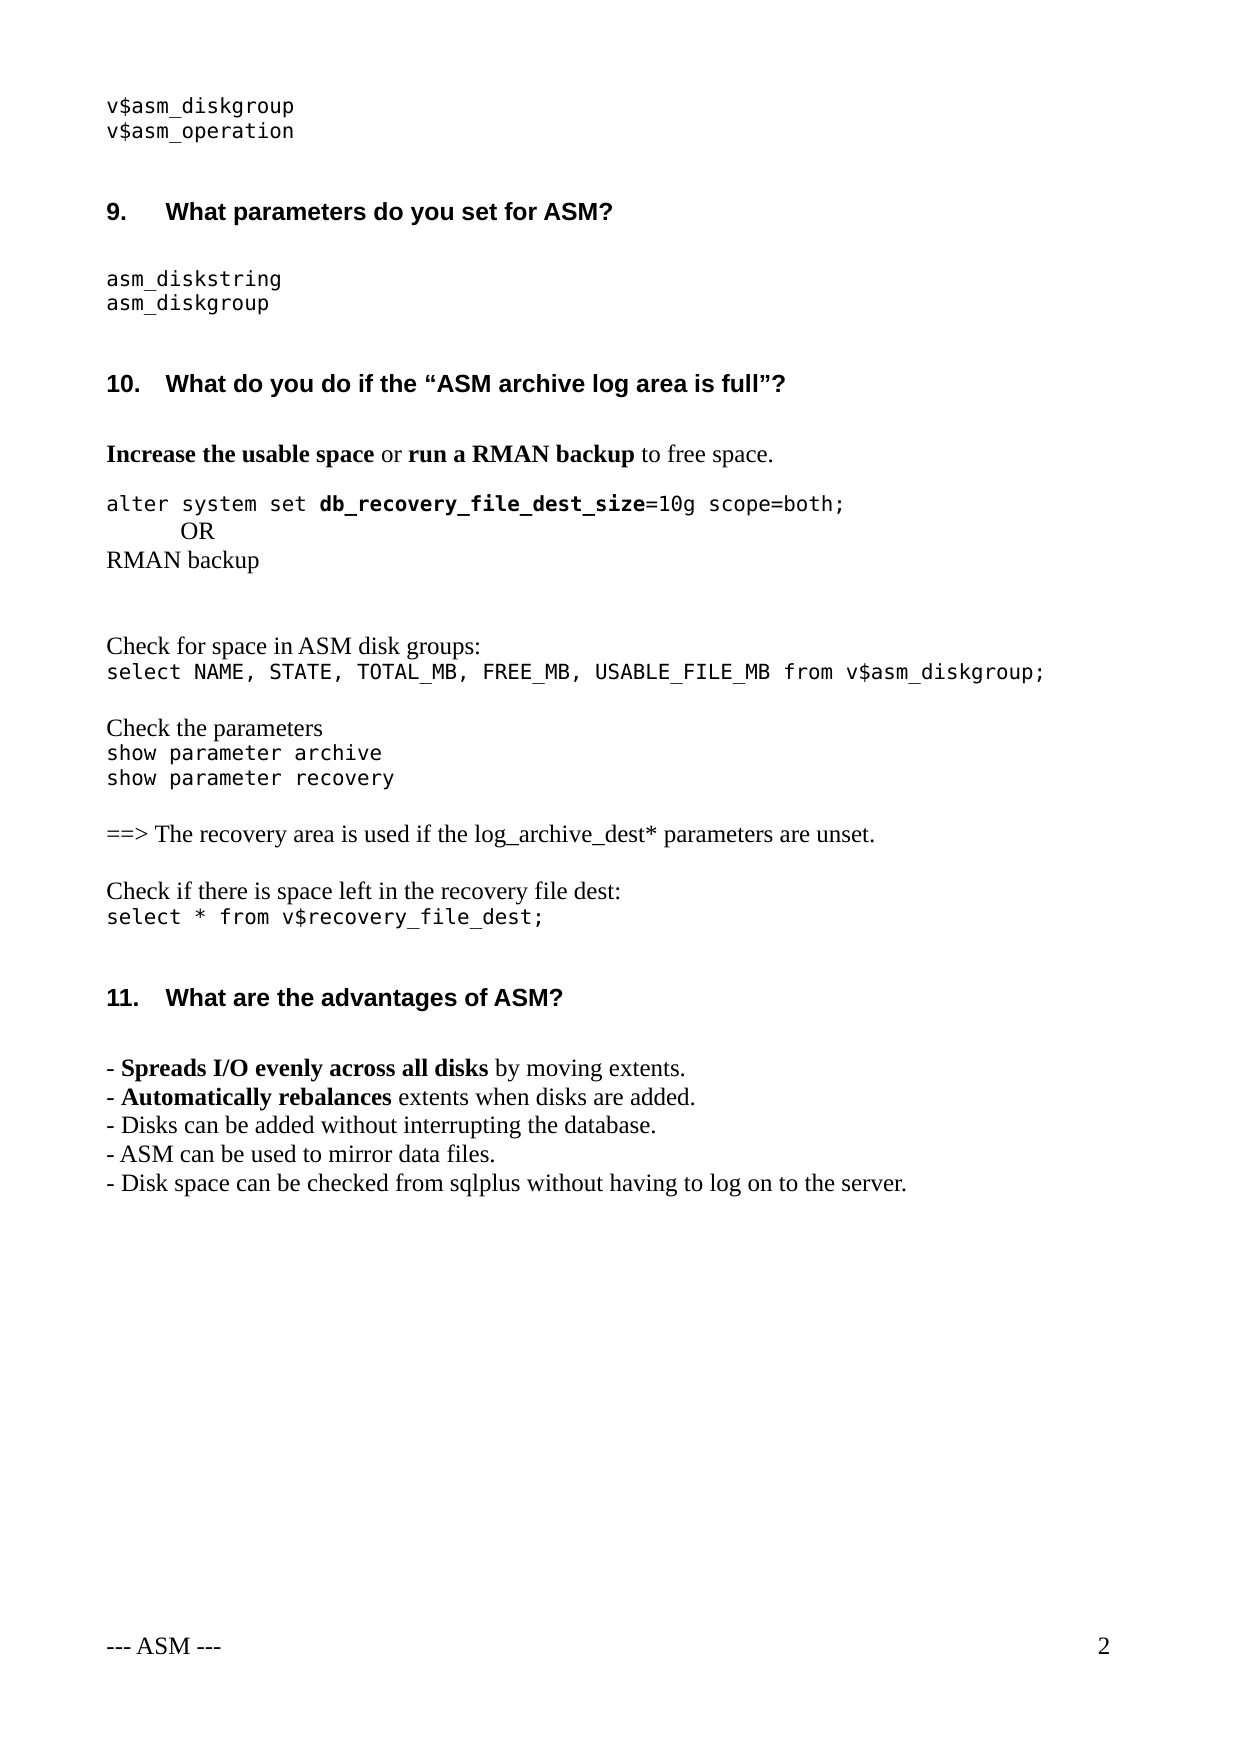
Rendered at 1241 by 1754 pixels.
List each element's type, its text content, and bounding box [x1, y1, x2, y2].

text ==> The recovery area is used if the log_archive_dest* parameters are unset. [106, 819, 1134, 847]
text - Spreads I/O evenly across all disks by moving extents. [106, 1053, 1134, 1082]
text show parameter recovery [106, 766, 1134, 790]
text - Automatically rebalances extents when disks are added. [106, 1082, 1134, 1110]
text Increase the usable space or run a RMAN backup to free space. [106, 439, 1134, 467]
text - ASM can be used to mirror data files. [106, 1139, 1134, 1168]
text - Disk space can be checked from sqlplus without having to log on to the server. [106, 1168, 1134, 1197]
subtitle What are the advantages of ASM? [106, 983, 1134, 1012]
text asm_diskgroup [106, 291, 1134, 315]
text OR [106, 516, 1134, 545]
text Check if there is space left in the recovery file dest: [106, 876, 1134, 905]
subtitle What parameters do you set for ASM? [106, 197, 1134, 225]
text Check the parameters [106, 713, 1134, 741]
subtitle What do you do if the “ASM archive log area is full”? [106, 369, 1134, 397]
text v$asm_operation [106, 119, 1134, 143]
text - Disks can be added without interrupting the database. [106, 1110, 1134, 1139]
text alter system set db_recovery_file_dest_size=10g scope=both; [106, 492, 1134, 516]
text select NAME, STATE, TOTAL_MB, FREE_MB, USABLE_FILE_MB from v$asm_diskgroup; [106, 660, 1134, 684]
text v$asm_diskgroup [106, 94, 1134, 119]
text Check for space in ASM disk groups: [106, 631, 1134, 660]
text show parameter archive [106, 741, 1134, 766]
text asm_diskstring [106, 267, 1134, 291]
text select * from v$recovery_file_dest; [106, 905, 1134, 929]
text RMAN backup [106, 545, 1134, 573]
